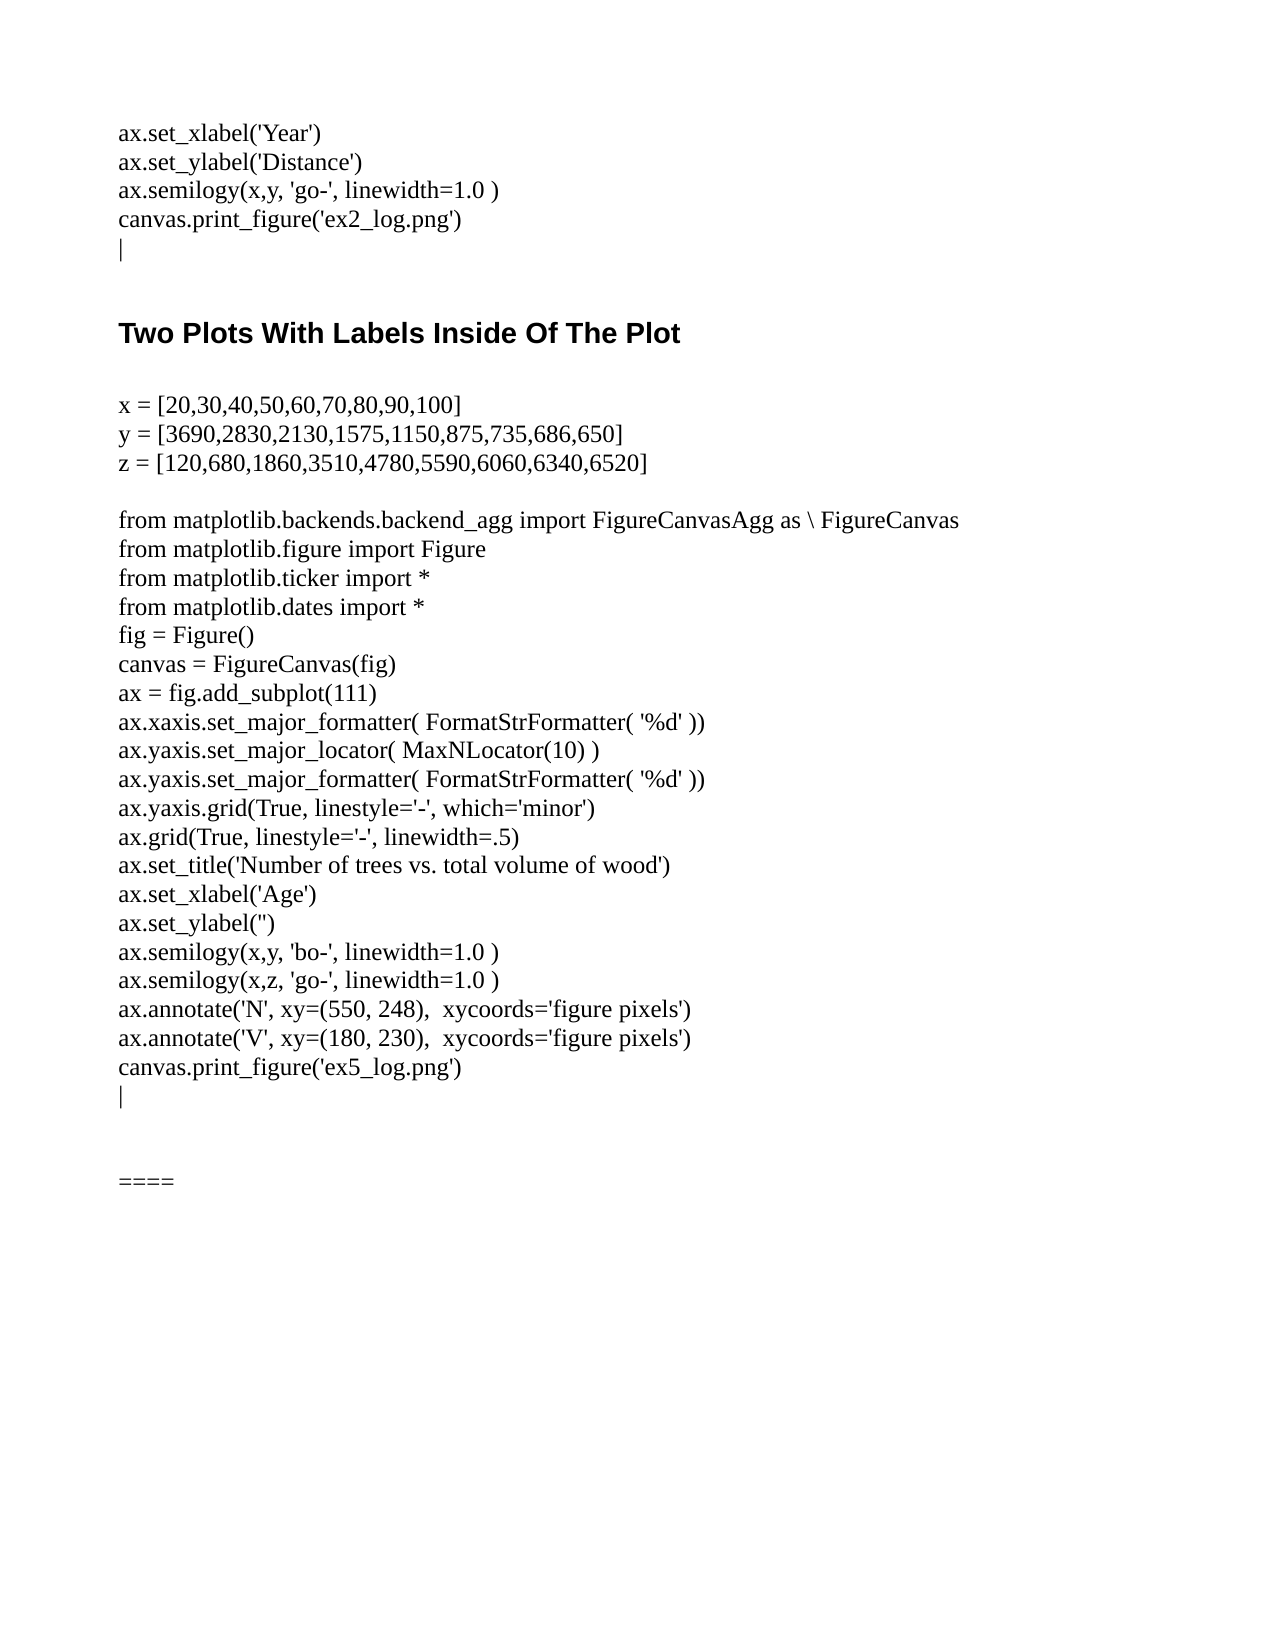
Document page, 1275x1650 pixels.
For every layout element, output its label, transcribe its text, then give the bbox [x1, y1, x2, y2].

text canvas.print_figure('ex2_log.png') [118, 204, 1157, 233]
text ax.set_xlabel('Age') [118, 879, 1157, 908]
subtitle Two Plots With Labels Inside Of The Plot [118, 316, 1157, 349]
text fig = Figure() [118, 620, 1157, 649]
text from matplotlib.dates import * [118, 592, 1157, 620]
text ax.set_xlabel('Year') [118, 118, 1157, 147]
text ax = fig.add_subplot(111) [118, 678, 1157, 707]
text x = [20,30,40,50,60,70,80,90,100] [118, 390, 1157, 419]
text ax.yaxis.grid(True, linestyle='-', which='minor') [118, 793, 1157, 822]
text ax.annotate('V', xy=(180, 230), xycoords='figure pixels') [118, 1023, 1157, 1052]
text ax.grid(True, linestyle='-', linewidth=.5) [118, 822, 1157, 850]
text ax.set_title('Number of trees vs. total volume of wood') [118, 850, 1157, 879]
text | [118, 233, 1157, 262]
text from matplotlib.backends.backend_agg import FigureCanvasAgg as \ FigureCanvas [118, 505, 1157, 534]
text ax.set_ylabel('') [118, 908, 1157, 937]
text ax.yaxis.set_major_formatter( FormatStrFormatter( '%d' )) [118, 764, 1157, 793]
text | [118, 1080, 1157, 1109]
text ax.xaxis.set_major_formatter( FormatStrFormatter( '%d' )) [118, 707, 1157, 735]
text y = [3690,2830,2130,1575,1150,875,735,686,650] [118, 419, 1157, 448]
text canvas.print_figure('ex5_log.png') [118, 1052, 1157, 1080]
text ==== [118, 1167, 1157, 1195]
text ax.set_ylabel('Distance') [118, 147, 1157, 176]
text canvas = FigureCanvas(fig) [118, 649, 1157, 678]
text ax.semilogy(x,y, 'go-', linewidth=1.0 ) [118, 176, 1157, 204]
text from matplotlib.ticker import * [118, 563, 1157, 592]
text ax.annotate('N', xy=(550, 248), xycoords='figure pixels') [118, 994, 1157, 1023]
text from matplotlib.figure import Figure [118, 534, 1157, 563]
text ax.semilogy(x,z, 'go-', linewidth=1.0 ) [118, 965, 1157, 994]
text z = [120,680,1860,3510,4780,5590,6060,6340,6520] [118, 448, 1157, 477]
text ax.yaxis.set_major_locator( MaxNLocator(10) ) [118, 735, 1157, 764]
text ax.semilogy(x,y, 'bo-', linewidth=1.0 ) [118, 937, 1157, 965]
